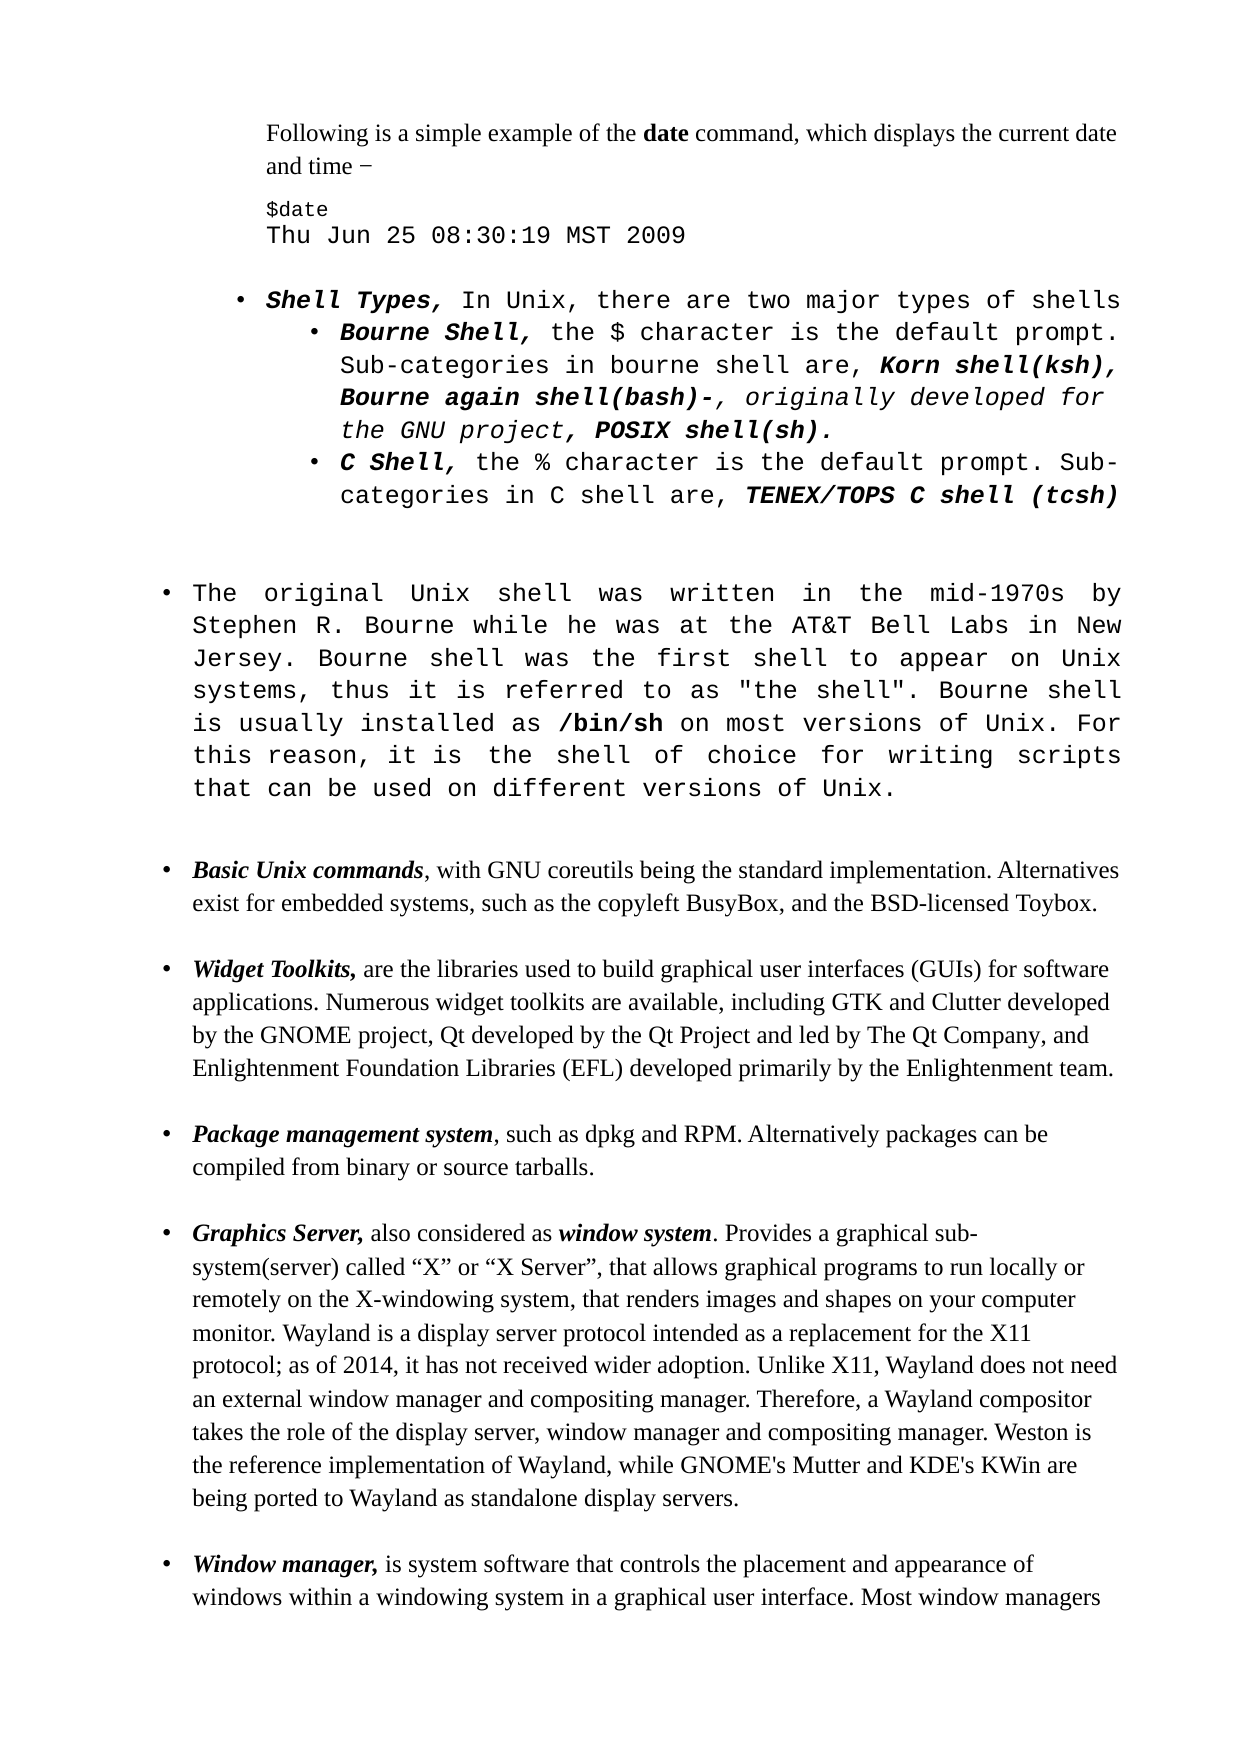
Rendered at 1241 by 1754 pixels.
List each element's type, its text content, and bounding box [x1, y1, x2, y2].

list Package management system, such as dpkg and RPM. Alternatively packages can be compiled from binary or source tarballs. [162, 1119, 1122, 1181]
list Graphics Server, also considered as window system. Provides a graphical sub-system(server) called “X” or “X Server”, that allows graphical programs to run locally or remotely on the X-windowing system, that renders images and shapes on your computer monitor. Wayland is a display server protocol intended as a replacement for the X11 protocol; as of 2014, it has not received wider adoption. Unlike X11, Wayland does not need an external window manager and compositing manager. Therefore, a Wayland compositor takes the role of the display server, window manager and compositing manager. Weston is the reference implementation of Wayland, while GNOME's Mutter and KDE's KWin are being ported to Wayland as standalone display servers. [162, 1218, 1122, 1511]
list Widget Toolkits, are the libraries used to build graphical user interfaces (GUIs) for software applications. Numerous widget toolkits are available, including GTK and Clutter developed by the GNOME project, Qt developed by the Qt Project and led by The Qt Company, and Enlightenment Foundation Libraries (EFL) developed primarily by the Enlightenment team. [162, 954, 1122, 1082]
list Basic Unix commands, with GNU coreutils being the standard implementation. Alternatives exist for embedded systems, such as the copyleft BusyBox, and the BSD-licensed Toybox. [162, 855, 1122, 917]
list Window manager, is system software that controls the placement and appearance of windows within a windowing system in a graphical user interface. Most window managers [162, 1549, 1122, 1611]
list Shell Types, In Unix, there are two major types of shells [236, 287, 1122, 316]
list $date [162, 199, 1122, 222]
list Bourne Shell, the $ character is the default prompt. Sub-categories in bourne shell are, Korn shell(ksh), Bourne again shell(bash)-, originally developed for the GNU project, POSIX shell(sh). [310, 320, 1122, 446]
list The original Unix shell was written in the mid-1970s by Stephen R. Bourne while he was at the AT&T Bell Labs in New Jersey. Bourne shell was the first shell to appear on Unix systems, thus it is referred to as "the shell". Bourne shell is usually installed as /bin/sh on most versions of Unix. For this reason, it is the shell of choice for writing scripts that can be used on different versions of Unix. [162, 580, 1122, 803]
list C Shell, the % character is the default prompt. Sub-categories in C shell are, TENEX/TOPS C shell (tcsh) [310, 450, 1122, 511]
list Thu Jun 25 08:30:19 MST 2009 [236, 222, 1122, 251]
list Following is a simple example of the date command, which displays the current date and time − [162, 118, 1122, 180]
